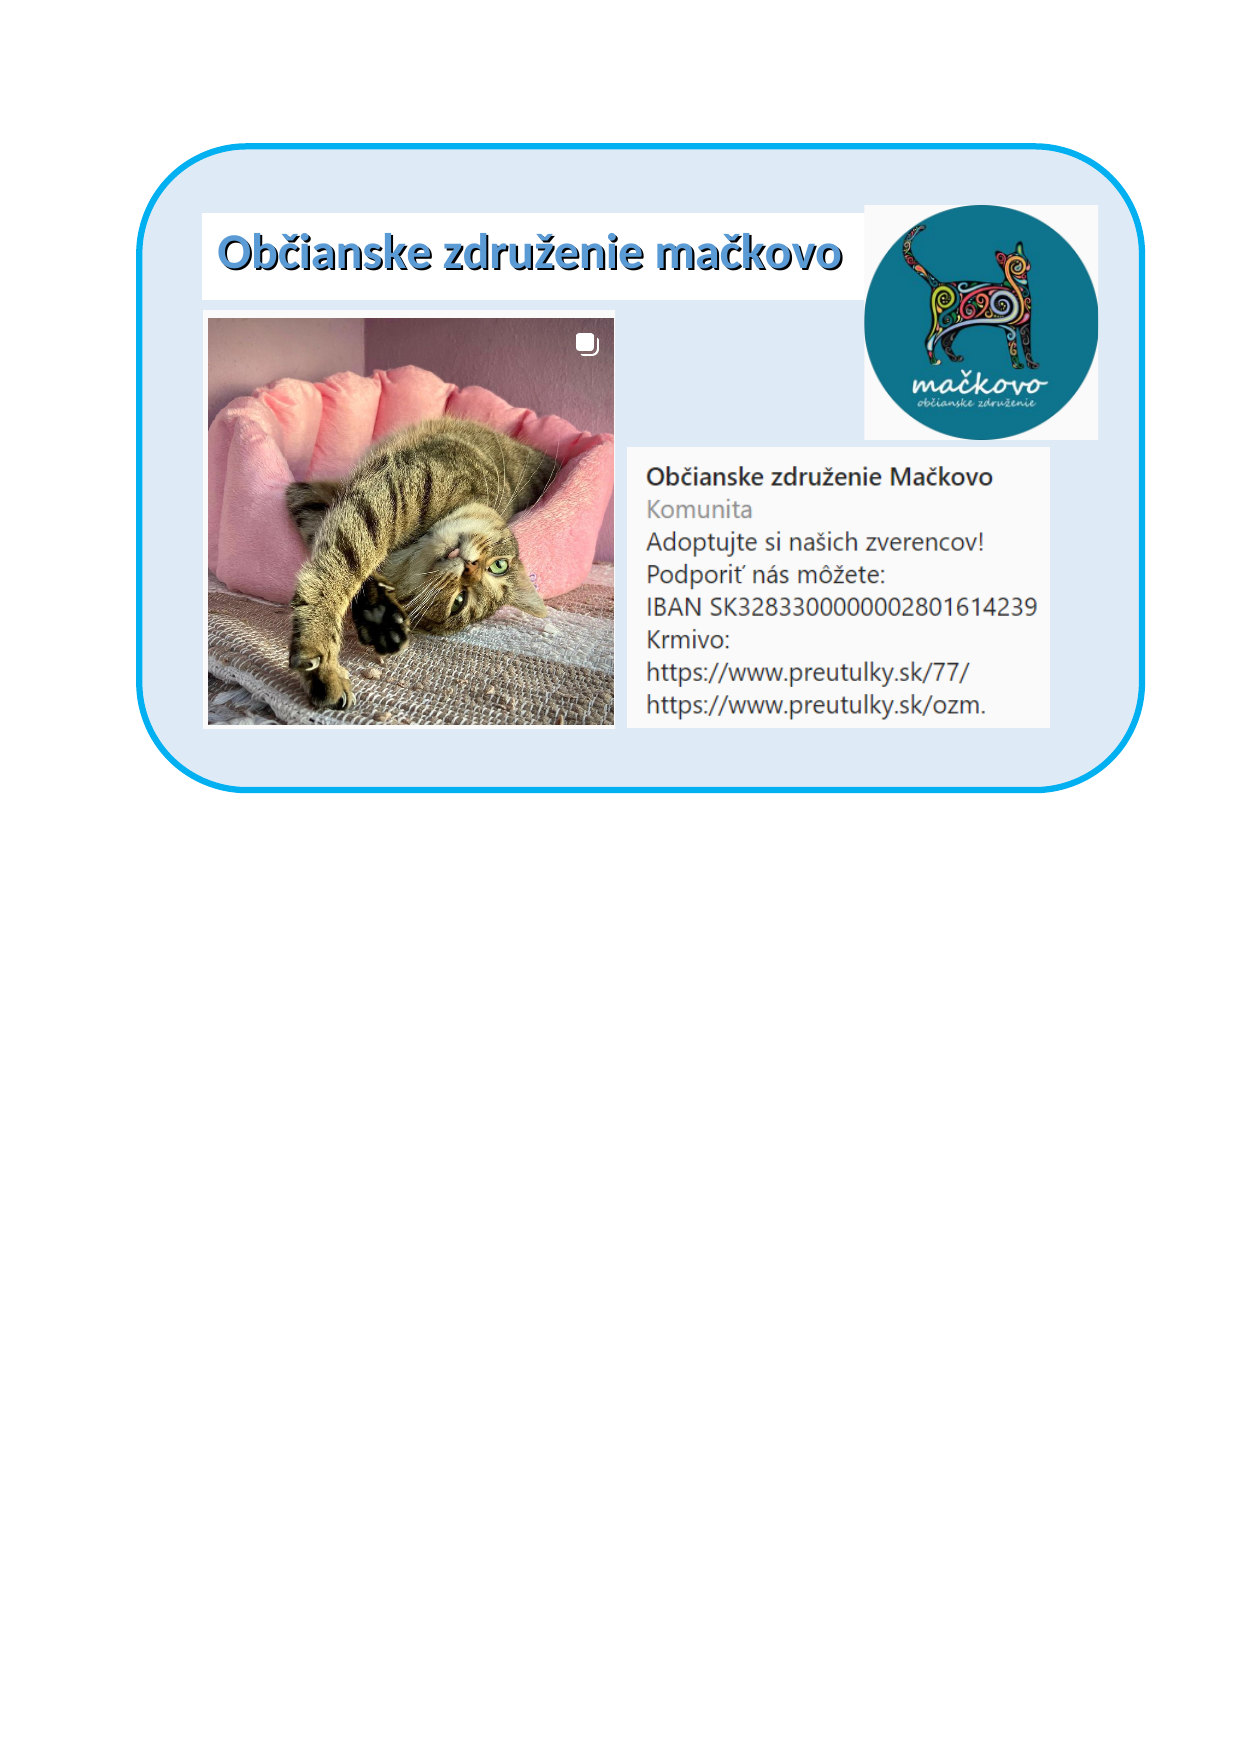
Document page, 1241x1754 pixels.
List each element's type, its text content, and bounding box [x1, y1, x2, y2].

text Občianske združenie mačkovo [217, 220, 864, 281]
